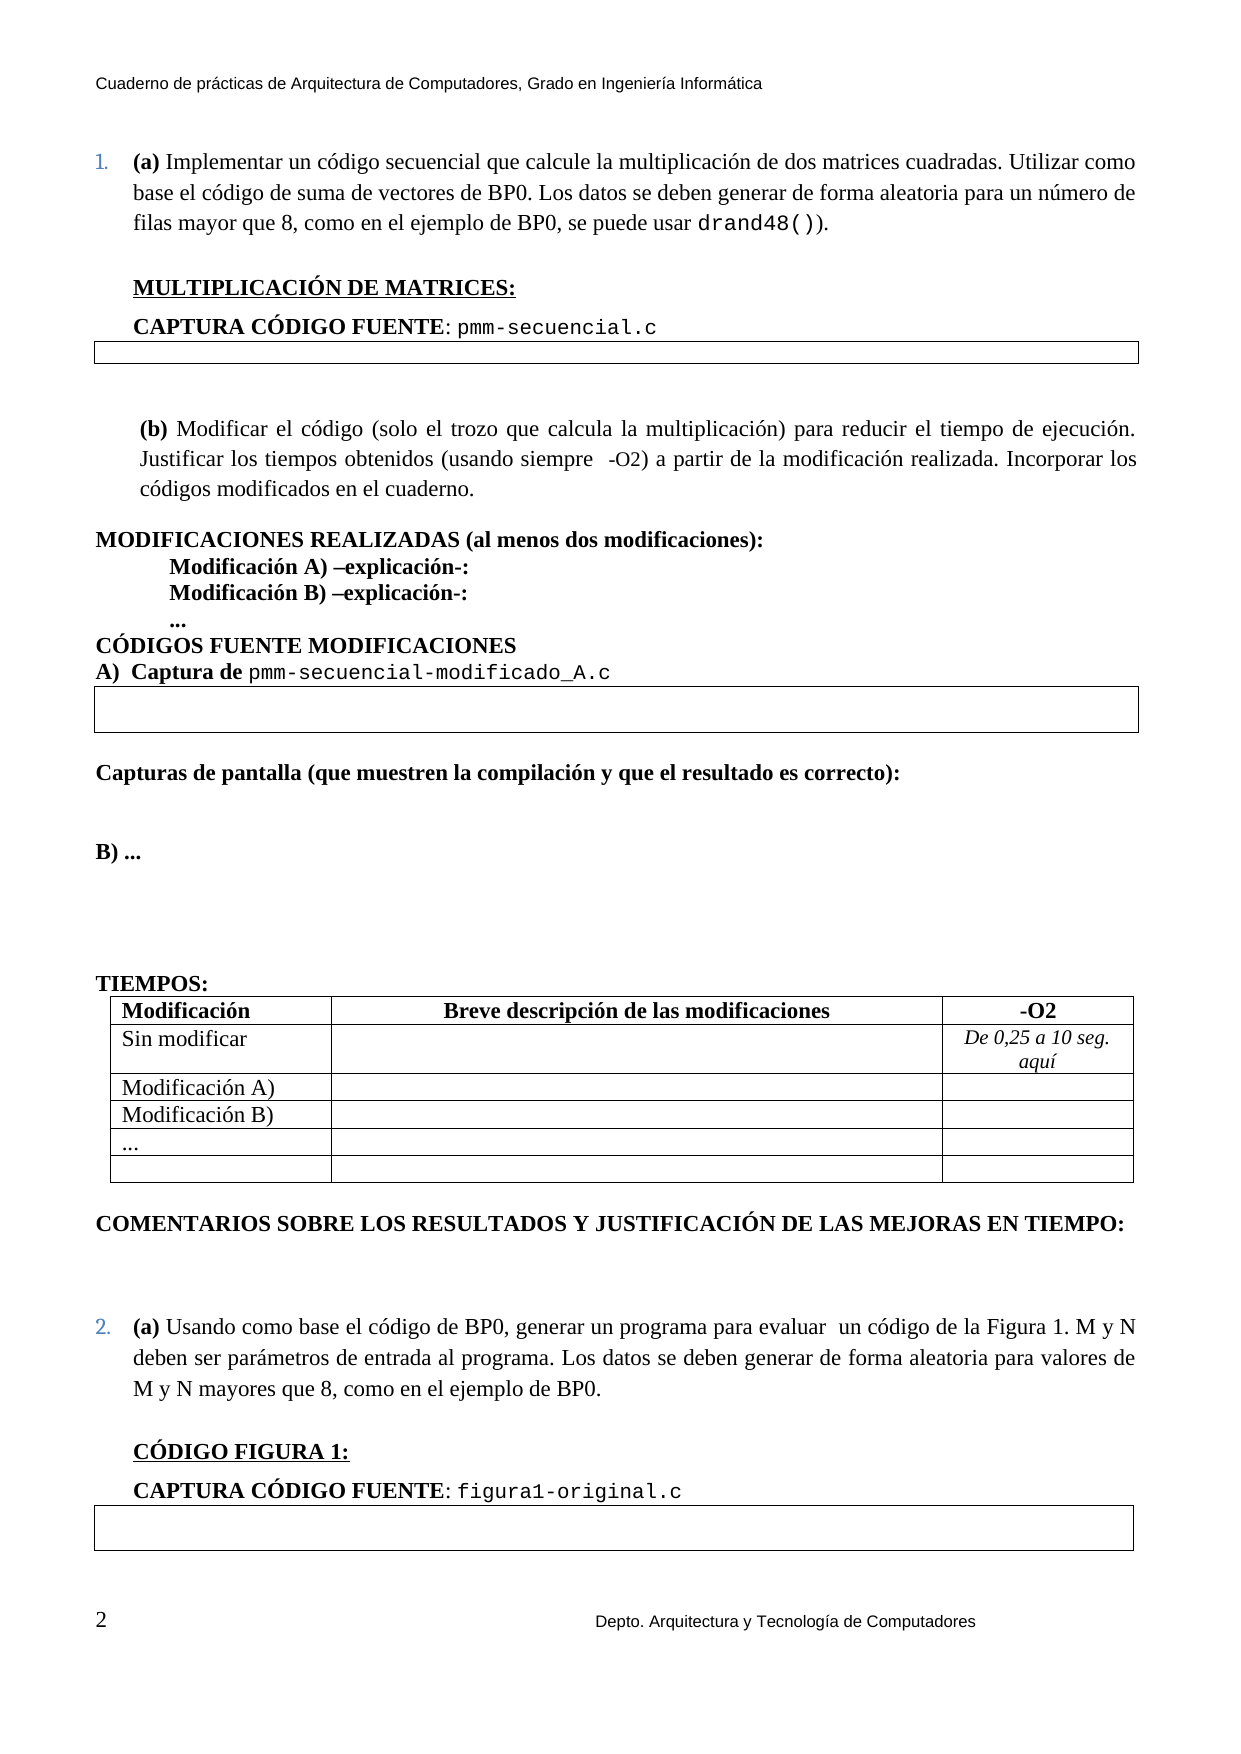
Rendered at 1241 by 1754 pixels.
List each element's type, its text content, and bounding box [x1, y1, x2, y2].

table_cell [332, 1101, 942, 1127]
table_cell [943, 1101, 1133, 1127]
table_cell [943, 1074, 1133, 1100]
list CAPTURA CÓDIGO FUENTE: pmm-secuencial.c [133, 313, 1137, 341]
table_cell Sin modificar [111, 1025, 331, 1073]
text MODIFICACIONES REALIZADAS (al menos dos modificaciones): [95, 527, 1137, 553]
table_header [95, 687, 1138, 732]
table_cell ... [111, 1129, 331, 1155]
text Modificación B) –explicación-: [95, 579, 1137, 606]
table_header Breve descripción de las modificaciones [332, 997, 942, 1023]
text B) ... [95, 838, 1137, 864]
table_cell [943, 1129, 1133, 1155]
table_cell [332, 1156, 942, 1182]
table_cell [332, 1129, 942, 1155]
list (a) Usando como base el código de BP0, generar un programa para evaluar un código de la Figura 1. M y N deben ser parámetros de entrada al programa. Los datos se deben generar de forma aleatoria para valores de M y N mayores que 8, como en el ejemplo de BP0. [95, 1313, 1137, 1401]
text Capturas de pantalla (que muestren la compilación y que el resultado es correcto): [95, 759, 1137, 785]
list (a) Implementar un código secuencial que calcule la multiplicación de dos matrices cuadradas. Utilizar como base el código de suma de vectores de BP0. Los datos se deben generar de forma aleatoria para un número de filas mayor que 8, como en el ejemplo de BP0, se puede usar drand48()). [95, 148, 1137, 237]
table_cell [943, 1156, 1133, 1182]
text ... [95, 606, 1137, 632]
table_cell Modificación A) [111, 1074, 331, 1100]
table_header -O2 [943, 997, 1133, 1023]
table_cell Modificación B) [111, 1101, 331, 1127]
list CAPTURA CÓDIGO FUENTE: figura1-original.c [133, 1477, 1137, 1504]
table_header Modificación [111, 997, 331, 1023]
table_cell [111, 1156, 331, 1182]
text Modificación A) –explicación-: [95, 553, 1137, 579]
text A) Captura de pmm-secuencial-modificado_A.c [95, 658, 1137, 686]
table_header [95, 1506, 1133, 1550]
text COMENTARIOS SOBRE LOS RESULTADOS Y JUSTIFICACIÓN DE LAS MEJORAS EN TIEMPO: [95, 1210, 1137, 1236]
text CÓDIGOS FUENTE MODIFICACIONES [95, 632, 1137, 658]
text TIEMPOS: [95, 970, 1137, 996]
table_cell [332, 1074, 942, 1100]
list MULTIPLICACIÓN DE MATRICES: [133, 274, 1137, 301]
table_cell [332, 1025, 942, 1073]
list CÓDIGO FIGURA 1: [133, 1438, 1137, 1464]
table_cell De 0,25 a 10 seg. aquí [943, 1025, 1133, 1073]
list (b) Modificar el código (solo el trozo que calcula la multiplicación) para reducir el tiempo de ejecución. Justificar los tiempos obtenidos (usando siempre -O2) a partir de la modificación realizada. Incorporar los códigos modificados en el cuaderno. [139, 415, 1137, 502]
table_header [95, 342, 1138, 363]
